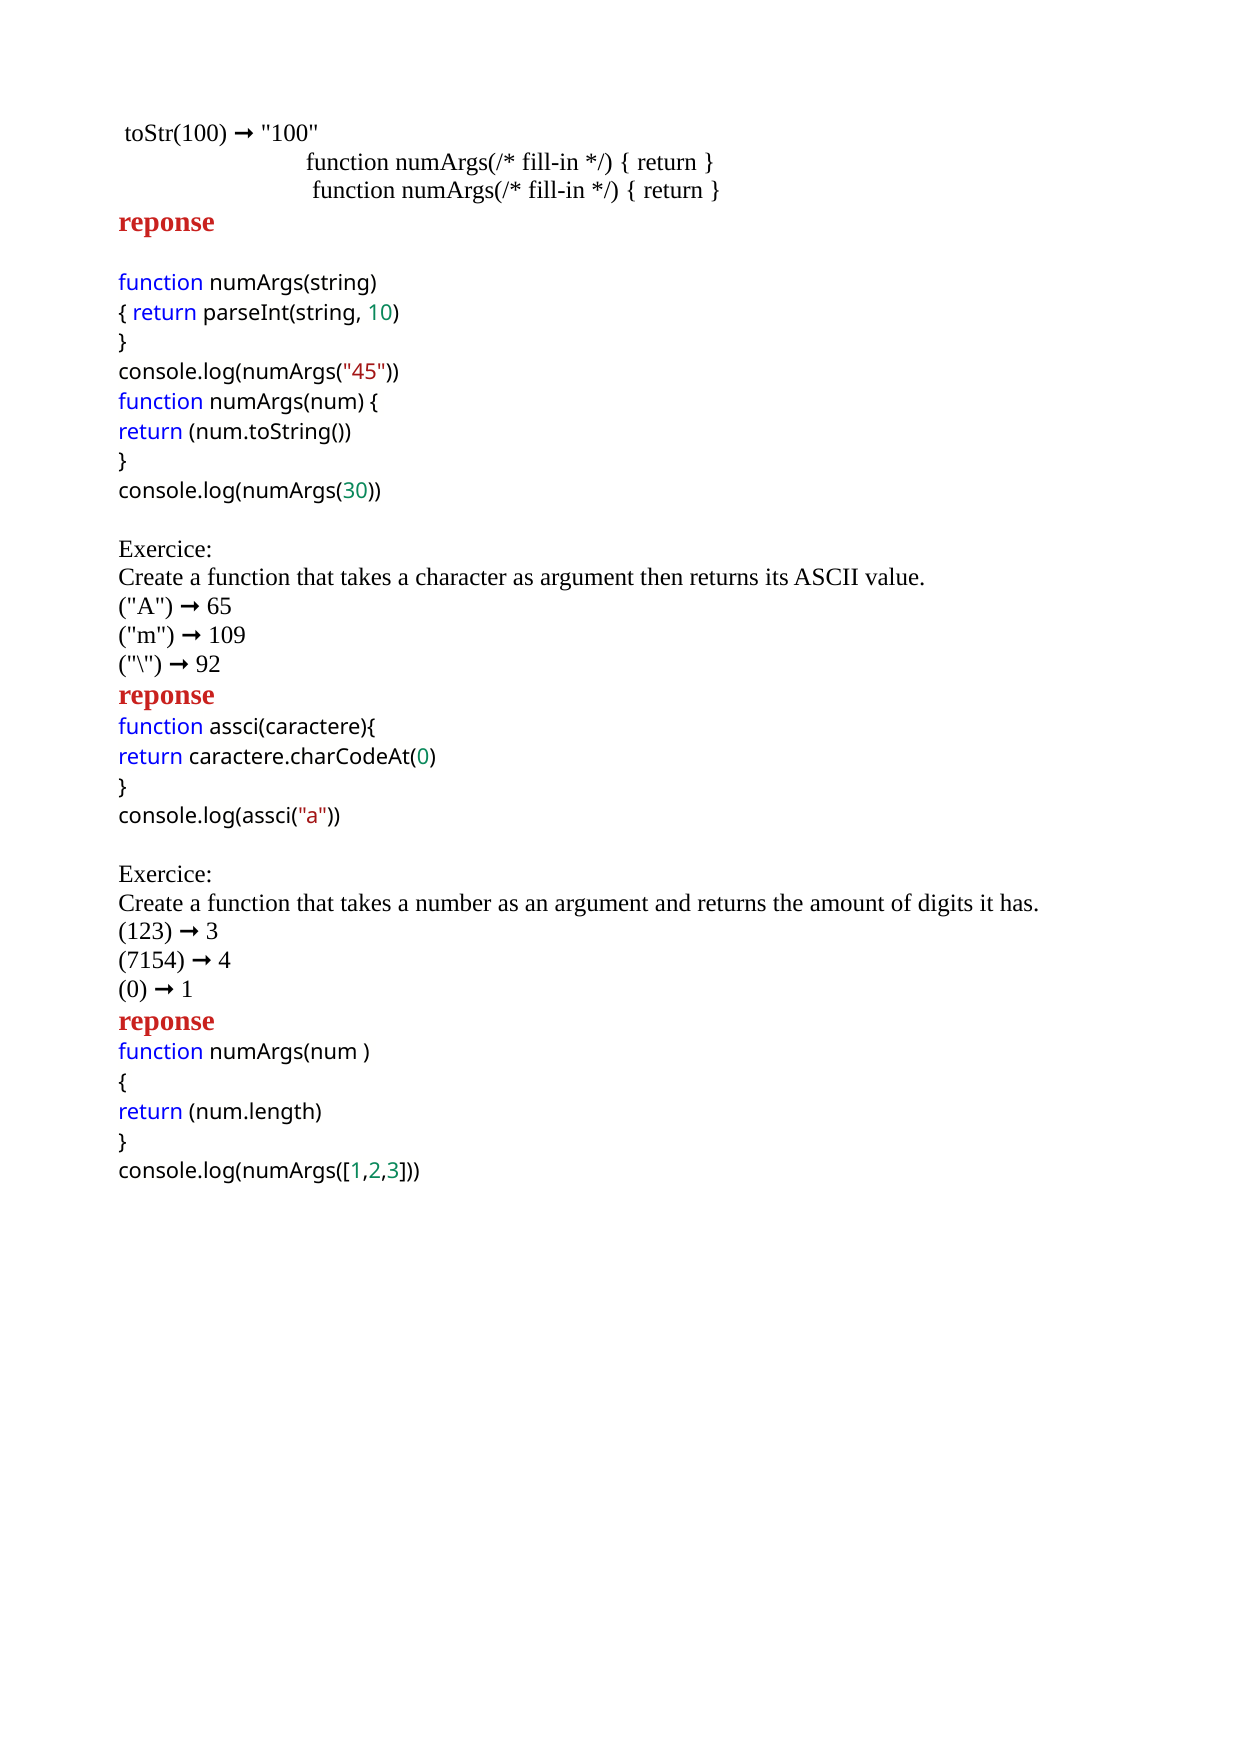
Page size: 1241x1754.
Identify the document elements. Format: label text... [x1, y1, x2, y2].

text reponse [118, 204, 1122, 238]
text toStr(100) ➞ "100" [118, 118, 1122, 147]
text ("A") ➞ 65 [118, 591, 1122, 620]
text function numArgs(/* fill-in */) { return } [118, 147, 1122, 176]
text { [118, 1066, 1122, 1096]
text (7154) ➞ 4 [118, 945, 1122, 974]
text function numArgs(num ) [118, 1036, 1122, 1066]
text { return parseInt(string, 10) [118, 296, 1122, 326]
text (0) ➞ 1 [118, 974, 1122, 1003]
text function assci(caractere){ [118, 711, 1122, 741]
text ("\") ➞ 92 [118, 649, 1122, 677]
text } [118, 771, 1122, 800]
text Exercice: [118, 859, 1122, 888]
text } [118, 326, 1122, 356]
text return (num.toString()) [118, 416, 1122, 445]
text Exercice: [118, 534, 1122, 562]
text console.log(assci("a")) [118, 800, 1122, 830]
text console.log(numArgs(30)) [118, 475, 1122, 505]
text } [118, 445, 1122, 475]
text console.log(numArgs([1,2,3])) [118, 1155, 1122, 1185]
text console.log(numArgs("45")) [118, 356, 1122, 386]
text Create a function that takes a number as an argument and returns the amount of digits it has. [118, 888, 1122, 916]
text Create a function that takes a character as argument then returns its ASCII value. [118, 562, 1122, 591]
text function numArgs(/* fill-in */) { return } [118, 176, 1122, 204]
text function numArgs(num) { [118, 386, 1122, 416]
text return (num.length) [118, 1096, 1122, 1126]
text return caractere.charCodeAt(0) [118, 741, 1122, 771]
text } [118, 1126, 1122, 1155]
text function numArgs(string) [118, 267, 1122, 296]
text reponse [118, 1003, 1122, 1036]
text (123) ➞ 3 [118, 916, 1122, 945]
text ("m") ➞ 109 [118, 620, 1122, 649]
text reponse [118, 677, 1122, 711]
